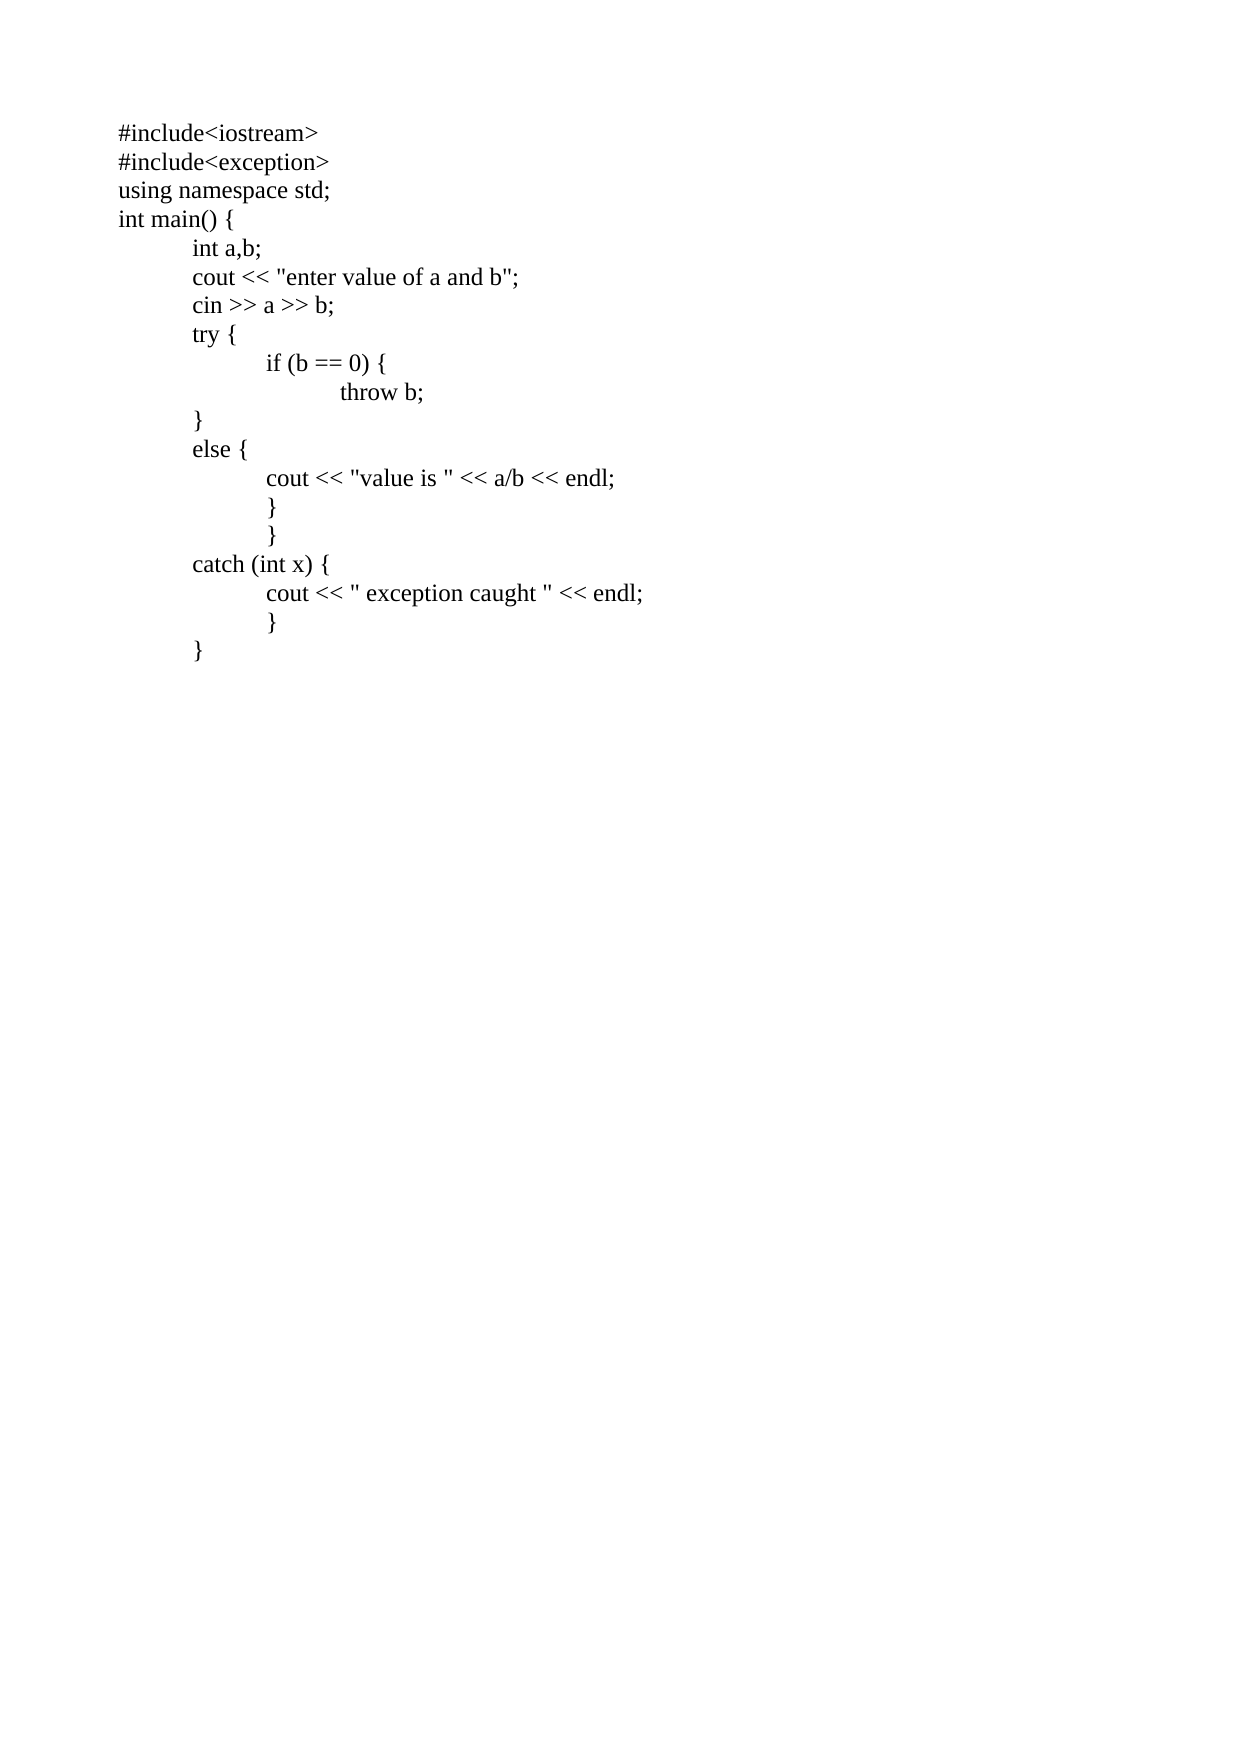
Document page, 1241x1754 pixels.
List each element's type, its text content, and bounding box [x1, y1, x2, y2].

text } [118, 492, 1122, 521]
text int a,b; [118, 233, 1122, 262]
text cin >> a >> b; [118, 291, 1122, 319]
text } [118, 521, 1122, 549]
text throw b; [118, 377, 1122, 406]
text cout << " exception caught " << endl; [118, 578, 1122, 607]
text #include<exception> [118, 147, 1122, 176]
text try { [118, 319, 1122, 348]
text } [118, 406, 1122, 434]
text cout << "enter value of a and b"; [118, 262, 1122, 291]
text cout << "value is " << a/b << endl; [118, 463, 1122, 492]
text else { [118, 434, 1122, 463]
text catch (int x) { [118, 549, 1122, 578]
text } [118, 607, 1122, 636]
text using namespace std; [118, 176, 1122, 204]
text #include<iostream> [118, 118, 1122, 147]
text int main() { [118, 204, 1122, 233]
text if (b == 0) { [118, 348, 1122, 377]
text } [118, 636, 1122, 664]
